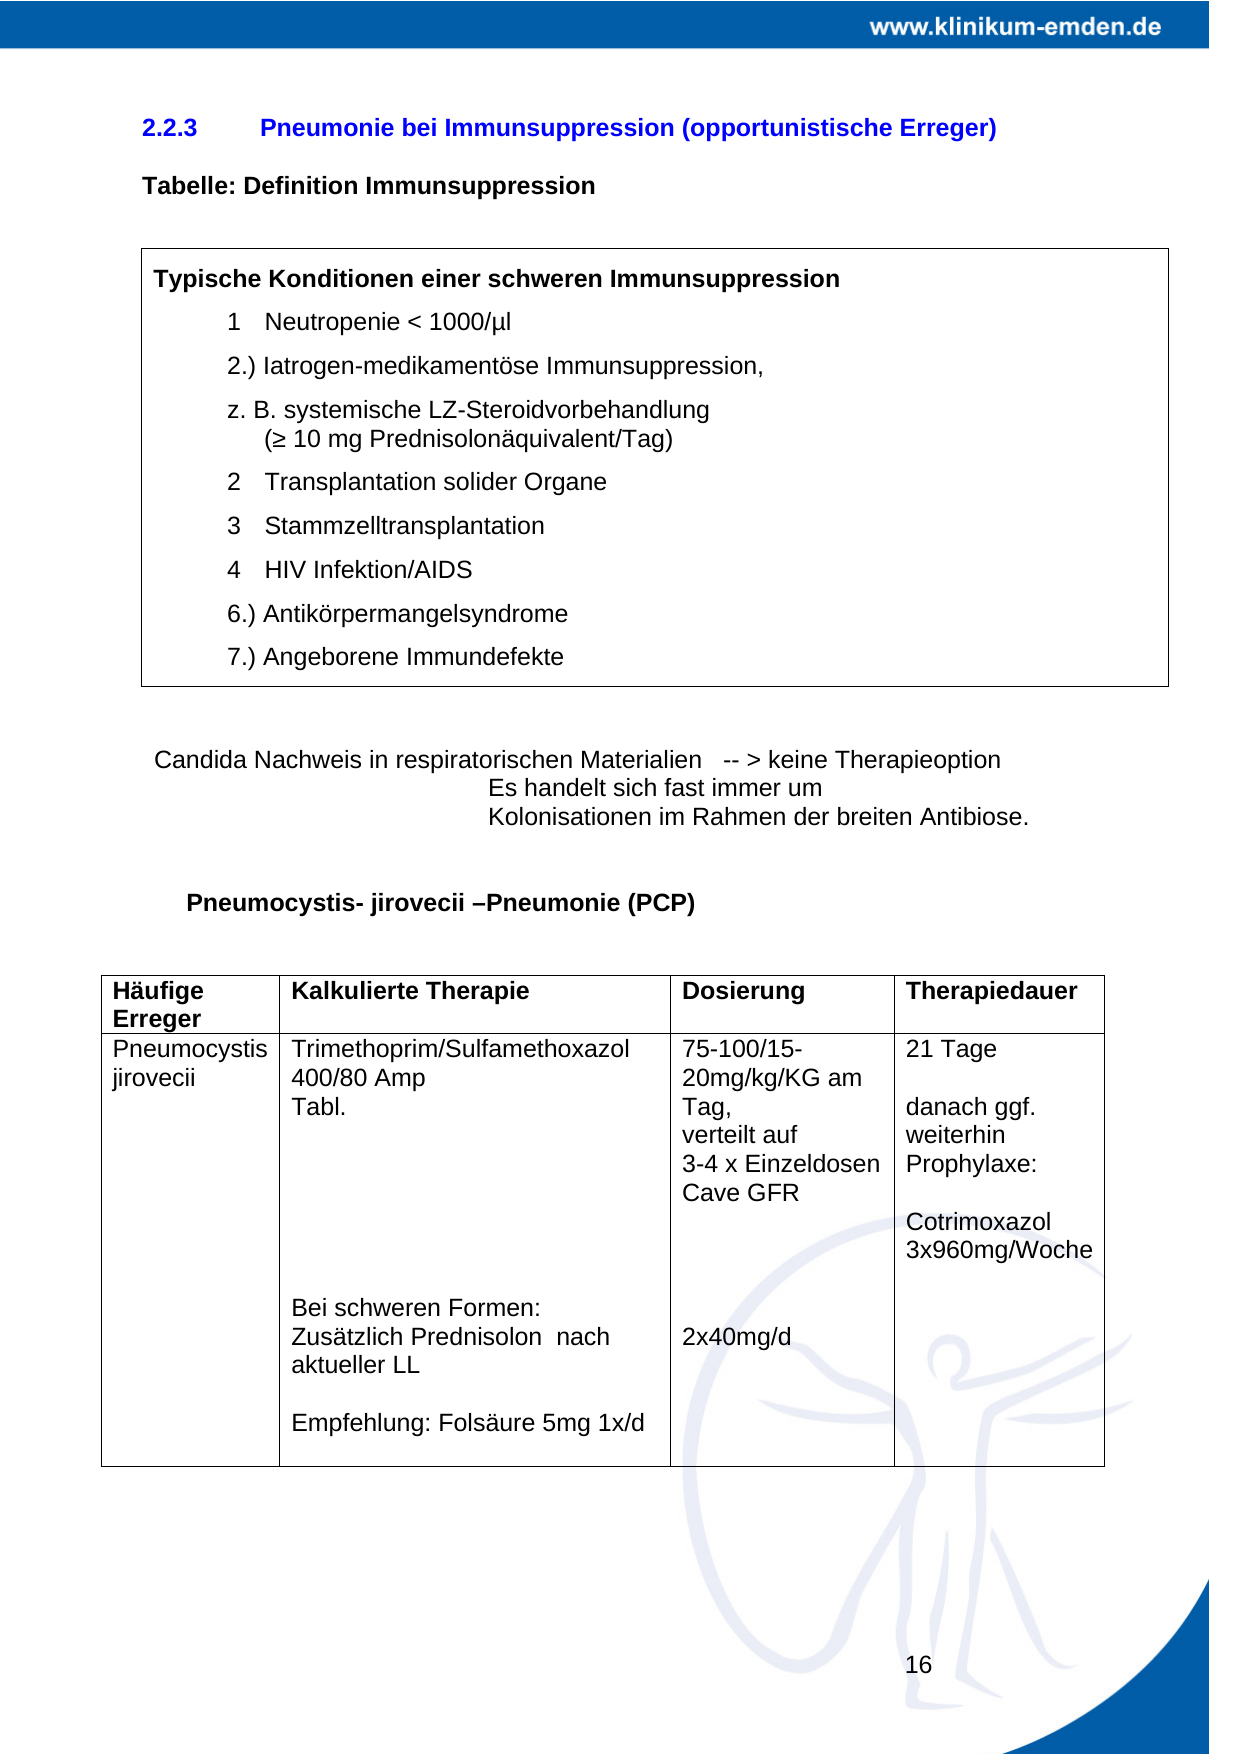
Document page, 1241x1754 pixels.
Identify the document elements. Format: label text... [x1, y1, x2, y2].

table_header Therapiedauer [895, 976, 1104, 1033]
text Candida Nachweis in respiratorischen Materialien -- > keine Therapieoption [112, 745, 1157, 773]
text Tabelle: Definition Immunsuppression [142, 171, 1157, 200]
text Pneumocystis- jirovecii –Pneumonie (PCP) [112, 888, 1157, 917]
table_cell Trimethoprim/Sulfamethoxazol 400/80 Amp Tabl. Bei schweren Formen: Zusätzlich Prednisolon nach aktueller LL Empfehlung: Folsäure 5mg 1x/d [280, 1034, 670, 1466]
table_cell Pneumocystis jirovecii [102, 1034, 279, 1466]
text Es handelt sich fast immer um [112, 773, 1157, 802]
table_cell 75-100/15-20mg/kg/KG am Tag, verteilt auf 3-4 x Einzeldosen Cave GFR 2x40mg/d [671, 1034, 894, 1466]
table_header Typische Konditionen einer schweren Immunsuppression Neutropenie < 1000/µl 2.) Iatrogen-medikamentöse Immunsuppression, z. B. systemische LZ-Steroidvorbehandlung (≥ 10 mg Prednisolonäquivalent/Tag) Transplantation solider Organe Stammzelltransplantation HIV Infektion/AIDS 6.) Antikörpermangelsyndrome 7.) Angeborene Immundefekte [142, 249, 1168, 686]
picture [0, 1, 1209, 1754]
table_header Dosierung [671, 976, 894, 1033]
table_header Kalkulierte Therapie [280, 976, 670, 1033]
table_header Häufige Erreger [102, 976, 279, 1033]
table_cell 21 Tage danach ggf. weiterhin Prophylaxe: Cotrimoxazol 3x960mg/Woche [895, 1034, 1104, 1466]
text 2.2.3 Pneumonie bei Immunsuppression (opportunistische Erreger) [112, 113, 1157, 142]
text Kolonisationen im Rahmen der breiten Antibiose. [112, 802, 1157, 831]
